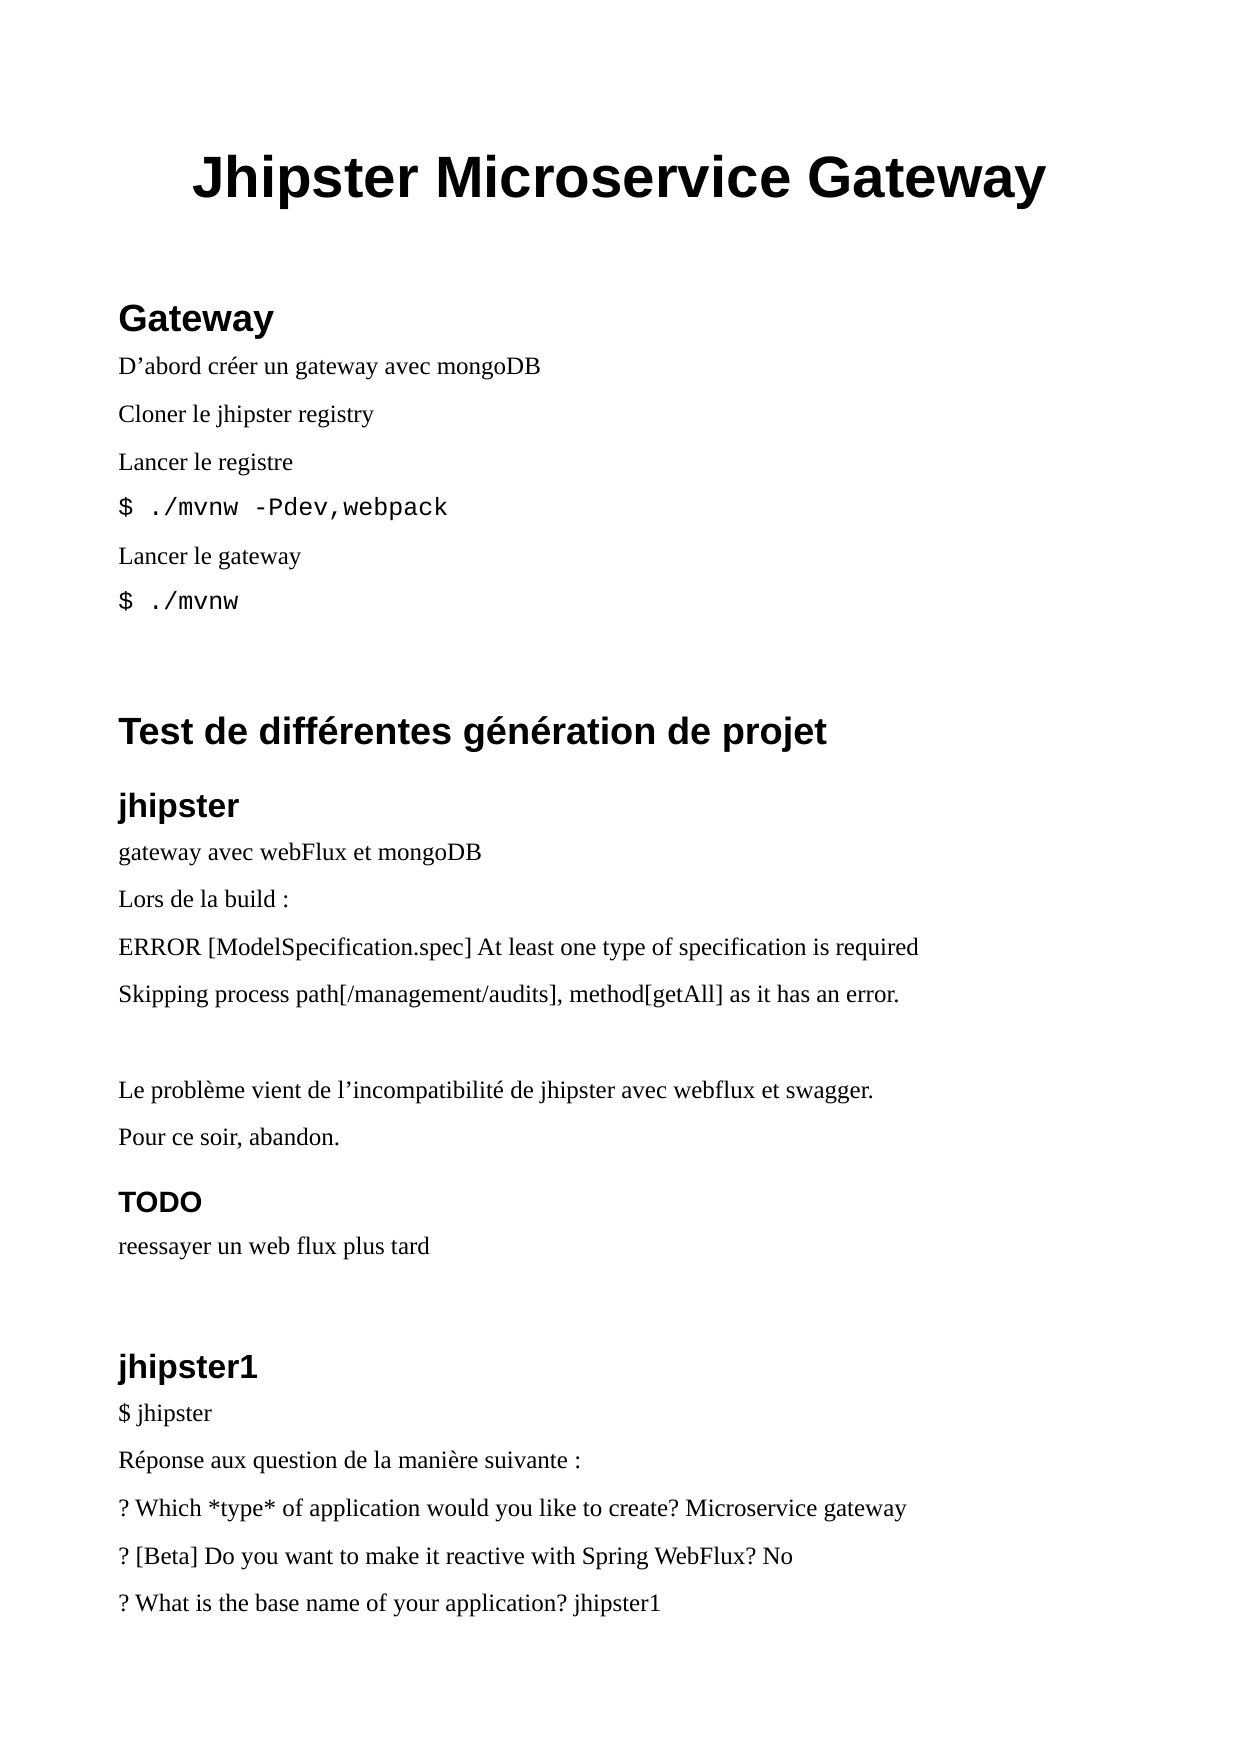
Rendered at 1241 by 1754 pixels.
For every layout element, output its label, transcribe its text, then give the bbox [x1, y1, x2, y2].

text Skipping process path[/management/audits], method[getAll] as it has an error. [118, 979, 1122, 1008]
text $ jhipster [118, 1398, 1122, 1427]
text ERROR [ModelSpecification.spec] At least one type of specification is required [118, 932, 1122, 961]
text Lancer le registre [118, 447, 1122, 475]
subtitle Test de différentes génération de projet [118, 709, 1122, 752]
text reessayer un web flux plus tard [118, 1231, 1122, 1259]
text $ ./mvnw [118, 589, 1122, 617]
text Lancer le gateway [118, 541, 1122, 570]
text ? Which *type* of application would you like to create? Microservice gateway [118, 1493, 1122, 1522]
text gateway avec webFlux et mongoDB [118, 837, 1122, 866]
subtitle jhipster1 [118, 1347, 1122, 1386]
subtitle TODO [118, 1184, 1122, 1218]
subtitle jhipster [118, 786, 1122, 824]
text Cloner le jhipster registry [118, 399, 1122, 428]
title Jhipster Microservice Gateway [118, 143, 1122, 210]
text ? [Beta] Do you want to make it reactive with Spring WebFlux? No [118, 1541, 1122, 1569]
text Pour ce soir, abandon. [118, 1122, 1122, 1151]
text $ ./mvnw -Pdev,webpack [118, 494, 1122, 523]
text Réponse aux question de la manière suivante : [118, 1446, 1122, 1474]
text D’abord créer un gateway avec mongoDB [118, 351, 1122, 380]
text Lors de la build : [118, 884, 1122, 913]
text Le problème vient de l’incompatibilité de jhipster avec webflux et swagger. [118, 1075, 1122, 1103]
text ? What is the base name of your application? jhipster1 [118, 1588, 1122, 1617]
subtitle Gateway [118, 295, 1122, 339]
